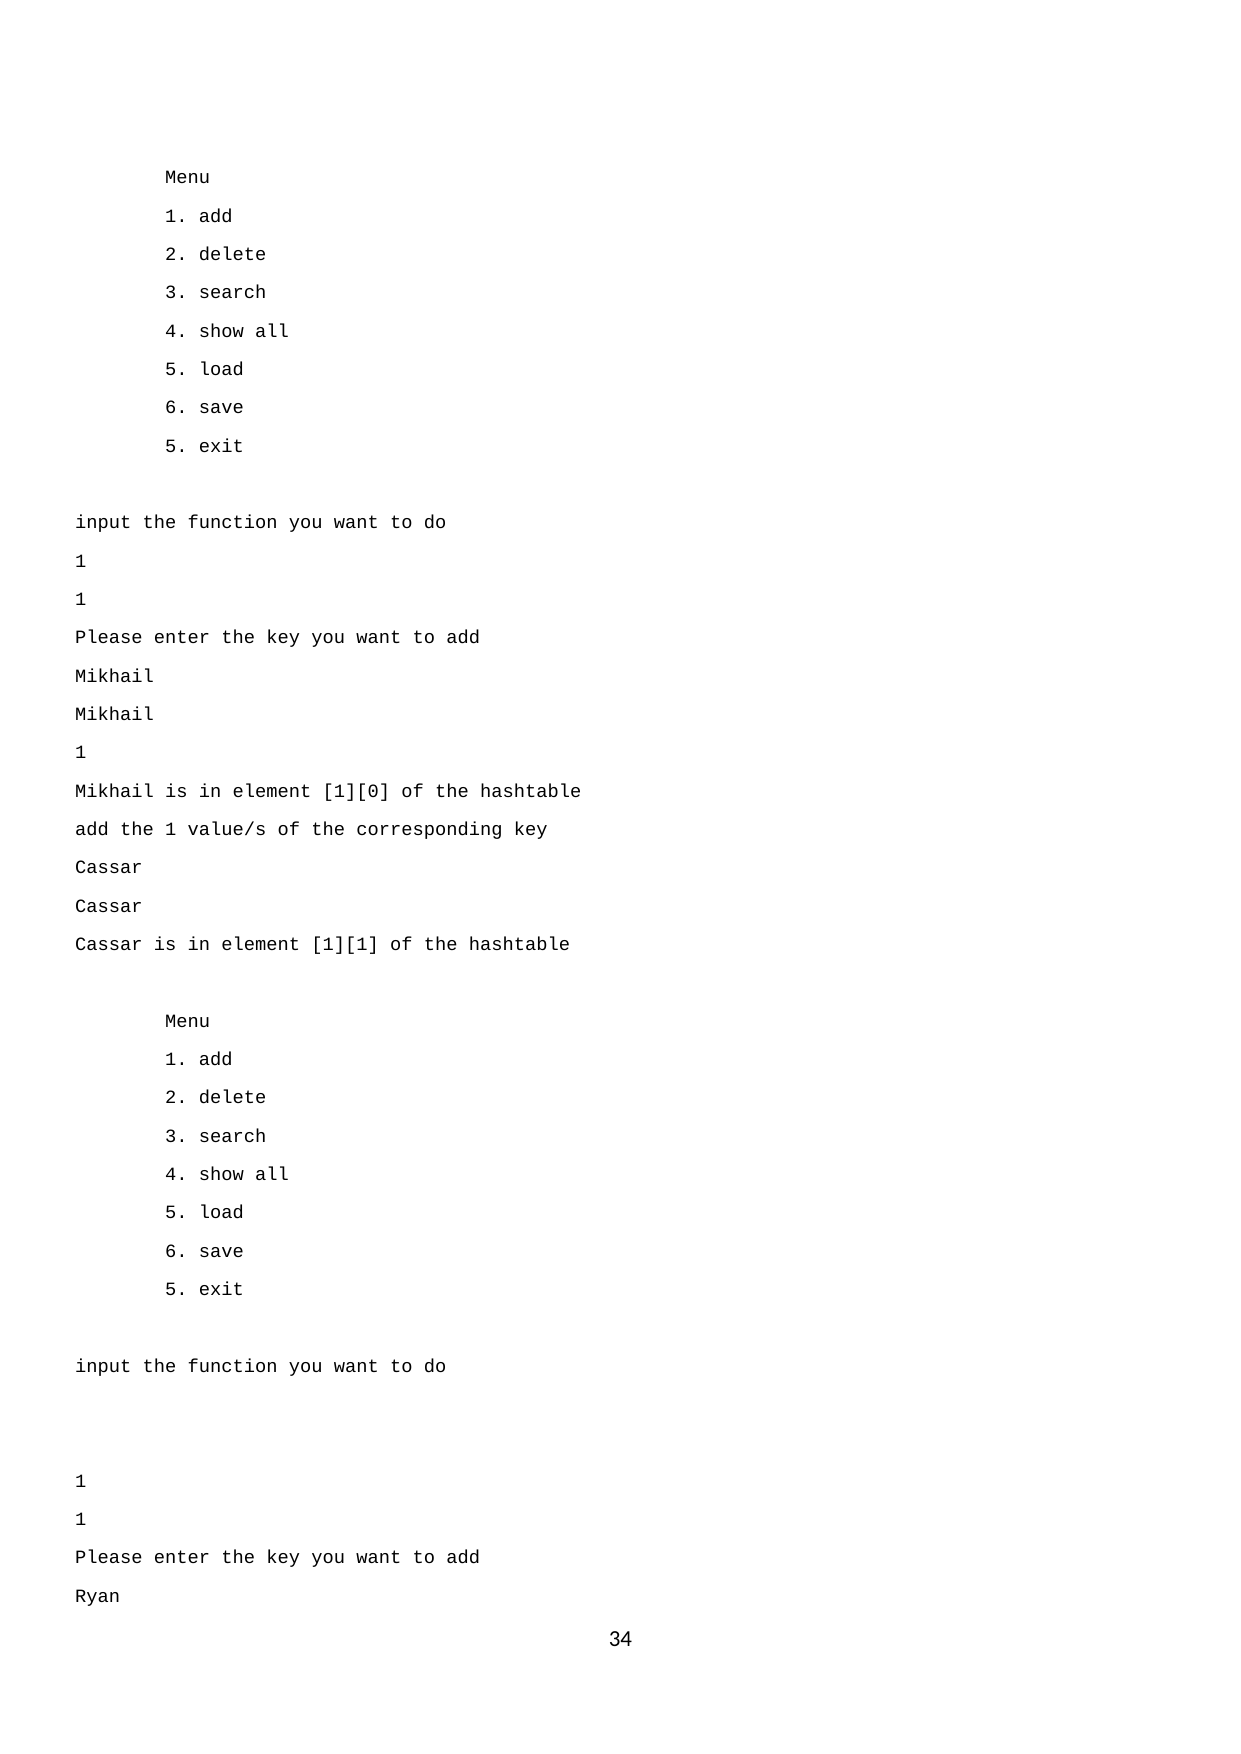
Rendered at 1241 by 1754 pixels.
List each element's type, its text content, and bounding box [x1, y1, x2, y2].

text 1. add [75, 206, 1165, 228]
text 1. add [75, 1050, 1165, 1071]
text add the 1 value/s of the corresponding key [75, 820, 1165, 841]
text 1 [75, 1471, 1165, 1493]
text 2. delete [75, 1088, 1165, 1109]
text input the function you want to do [75, 513, 1165, 534]
text Menu [75, 168, 1165, 189]
text Menu [75, 1011, 1165, 1033]
text 5. load [75, 360, 1165, 381]
text 5. load [75, 1203, 1165, 1224]
text 5. exit [75, 1280, 1165, 1301]
text 6. save [75, 1241, 1165, 1263]
text Ryan [75, 1586, 1165, 1608]
text Cassar is in element [1][1] of the hashtable [75, 935, 1165, 956]
text 4. show all [75, 1165, 1165, 1186]
text Please enter the key you want to add [75, 1548, 1165, 1569]
text 4. show all [75, 321, 1165, 343]
text 2. delete [75, 245, 1165, 266]
text Cassar [75, 896, 1165, 918]
text 3. search [75, 1126, 1165, 1148]
text 1 [75, 551, 1165, 573]
text Mikhail [75, 705, 1165, 726]
text 6. save [75, 398, 1165, 419]
text Cassar [75, 858, 1165, 879]
text 3. search [75, 283, 1165, 304]
text 1 [75, 743, 1165, 764]
text Mikhail [75, 666, 1165, 688]
text input the function you want to do [75, 1356, 1165, 1378]
text 1 [75, 590, 1165, 611]
text Mikhail is in element [1][0] of the hashtable [75, 781, 1165, 803]
text 1 [75, 1510, 1165, 1531]
text Please enter the key you want to add [75, 628, 1165, 649]
text 5. exit [75, 436, 1165, 458]
